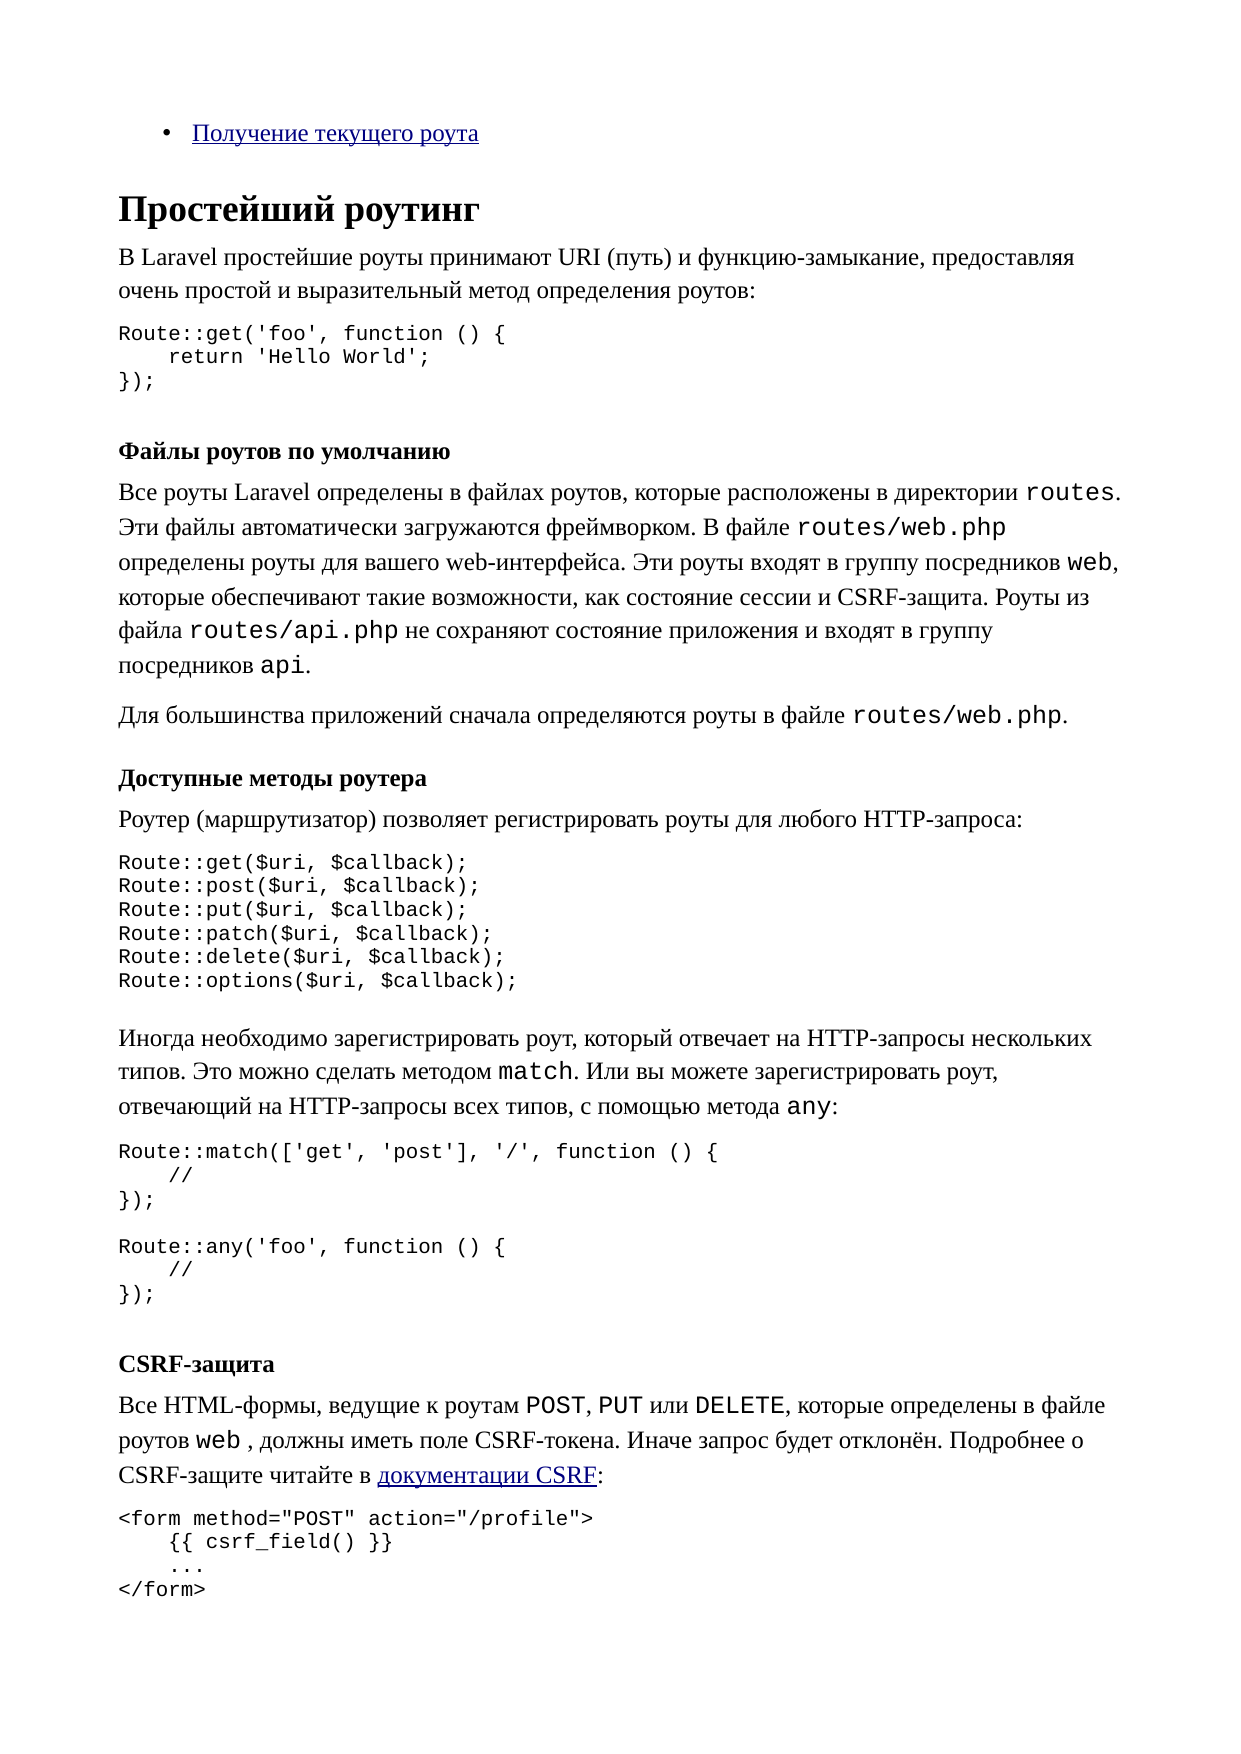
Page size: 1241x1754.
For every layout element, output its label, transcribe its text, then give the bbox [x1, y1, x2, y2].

text Route::match(['get', 'post'], '/', function () { [118, 1141, 1122, 1165]
text Для большинства приложений сначала определяются роуты в файле routes/web.php. [118, 700, 1122, 731]
text Route::patch($uri, $callback); [118, 923, 1122, 946]
text Все роуты Laravel определены в файлах роутов, которые расположены в директории routes. Эти файлы автоматически загружаются фреймворком. В файле routes/web.php определены роуты для вашего web-интерфейса. Эти роуты входят в группу посредников web, которые обеспечивают такие возможности, как состояние сессии и CSRF-защита. Роуты из файла routes/api.php не сохраняют состояние приложения и входят в группу посредников api. [118, 477, 1122, 681]
subtitle Файлы роутов по умолчанию [118, 436, 1122, 464]
text return 'Hello World'; [118, 346, 1122, 370]
text Роутер (маршрутизатор) позволяет регистрировать роуты для любого HTTP-запроса: [118, 804, 1122, 833]
text Иногда необходимо зарегистрировать роут, который отвечает на HTTP-запросы нескольких типов. Это можно сделать методом match. Или вы можете зарегистрировать роут, отвечающий на HTTP-запросы всех типов, с помощью метода any: [118, 1023, 1122, 1122]
text // [118, 1259, 1122, 1283]
text Все HTML-формы, ведущие к роутам POST, PUT или DELETE, которые определены в файле роутов web , должны иметь поле CSRF-токена. Иначе запрос будет отклонён. Подробнее о CSRF-защите читайте в документации CSRF: [118, 1390, 1122, 1489]
text Route::get('foo', function () { [118, 323, 1122, 346]
text // [118, 1165, 1122, 1188]
text Route::put($uri, $callback); [118, 899, 1122, 923]
text Route::delete($uri, $callback); [118, 946, 1122, 970]
text {{ csrf_field() }} [118, 1531, 1122, 1555]
text }); [118, 1188, 1122, 1212]
text }); [118, 370, 1122, 394]
text </form> [118, 1579, 1122, 1602]
text Route::post($uri, $callback); [118, 875, 1122, 899]
subtitle Доступные методы роутера [118, 763, 1122, 792]
text В Laravel простейшие роуты принимают URI (путь) и функцию-замыкание, предоставляя очень простой и выразительный метод определения роутов: [118, 242, 1122, 304]
subtitle Простейший роутинг [118, 187, 1122, 230]
text Route::options($uri, $callback); [118, 970, 1122, 994]
text Route::get($uri, $callback); [118, 852, 1122, 875]
list Получение текущего роута [162, 118, 1122, 147]
subtitle CSRF-защита [118, 1349, 1122, 1377]
text }); [118, 1283, 1122, 1307]
text <form method="POST" action="/profile"> [118, 1508, 1122, 1531]
text Route::any('foo', function () { [118, 1236, 1122, 1259]
text ... [118, 1555, 1122, 1579]
